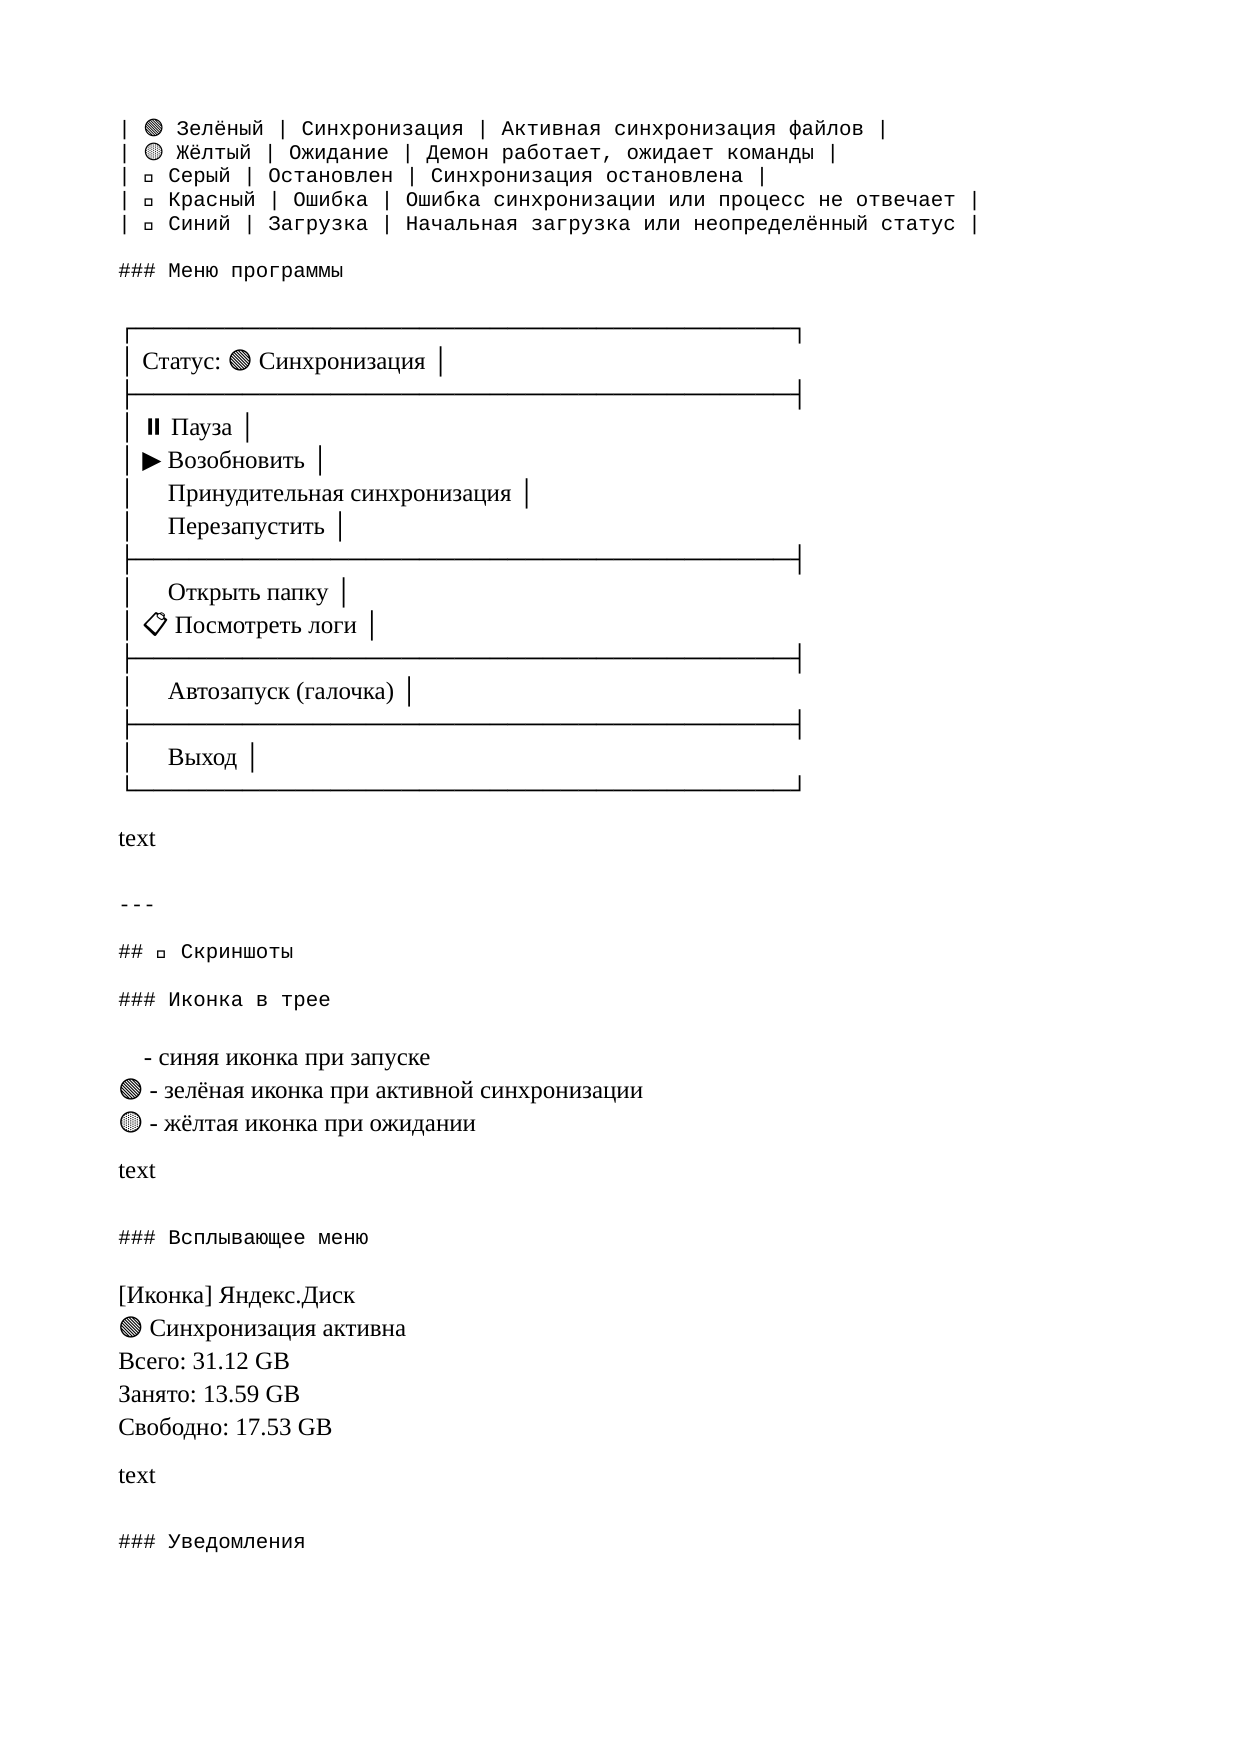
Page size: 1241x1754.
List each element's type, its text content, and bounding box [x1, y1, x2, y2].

text ┌─────────────────────────────────────┐ │ Статус: 🟢 Синхронизация │ ├─────────────────────────────────────┤ │ ⏸️ Пауза │ │ ▶️ Возобновить │ │ 🔄 Принудительная синхронизация │ │ 🔁 Перезапустить │ ├─────────────────────────────────────┤ │ 📂 Открыть папку │ │ 📋 Посмотреть логи │ ├─────────────────────────────────────┤ │ ✅ Автозапуск (галочка) │ ├─────────────────────────────────────┤ │ 🚪 Выход │ └─────────────────────────────────────┘ [118, 313, 1122, 804]
text --- [118, 894, 1122, 918]
text ### Меню программы [118, 260, 1122, 284]
text text [118, 823, 1122, 852]
text ### Уведомления [118, 1531, 1122, 1554]
text | 🔵 Синий | Загрузка | Начальная загрузка или неопределённый статус | [118, 213, 1122, 236]
text text [118, 1460, 1122, 1488]
text | 🟢 Зелёный | Синхронизация | Активная синхронизация файлов | [118, 118, 1122, 142]
text ## 📸 Скриншоты [118, 942, 1122, 965]
text [Иконка] Яндекс.Диск 🟢 Синхронизация активна Всего: 31.12 GB Занято: 13.59 GB Свободно: 17.53 GB [118, 1280, 1122, 1441]
text | 🔴 Серый | Остановлен | Синхронизация остановлена | [118, 165, 1122, 189]
text | 🟡 Жёлтый | Ожидание | Демон работает, ожидает команды | [118, 142, 1122, 165]
text | 🔴 Красный | Ошибка | Ошибка синхронизации или процесс не отвечает | [118, 189, 1122, 213]
text ### Всплывающее меню [118, 1227, 1122, 1251]
text text [118, 1156, 1122, 1184]
text ### Иконка в трее [118, 989, 1122, 1012]
text 🔵 - синяя иконка при запуске 🟢 - зелёная иконка при активной синхронизации 🟡 - жёлтая иконка при ожидании [118, 1042, 1122, 1137]
